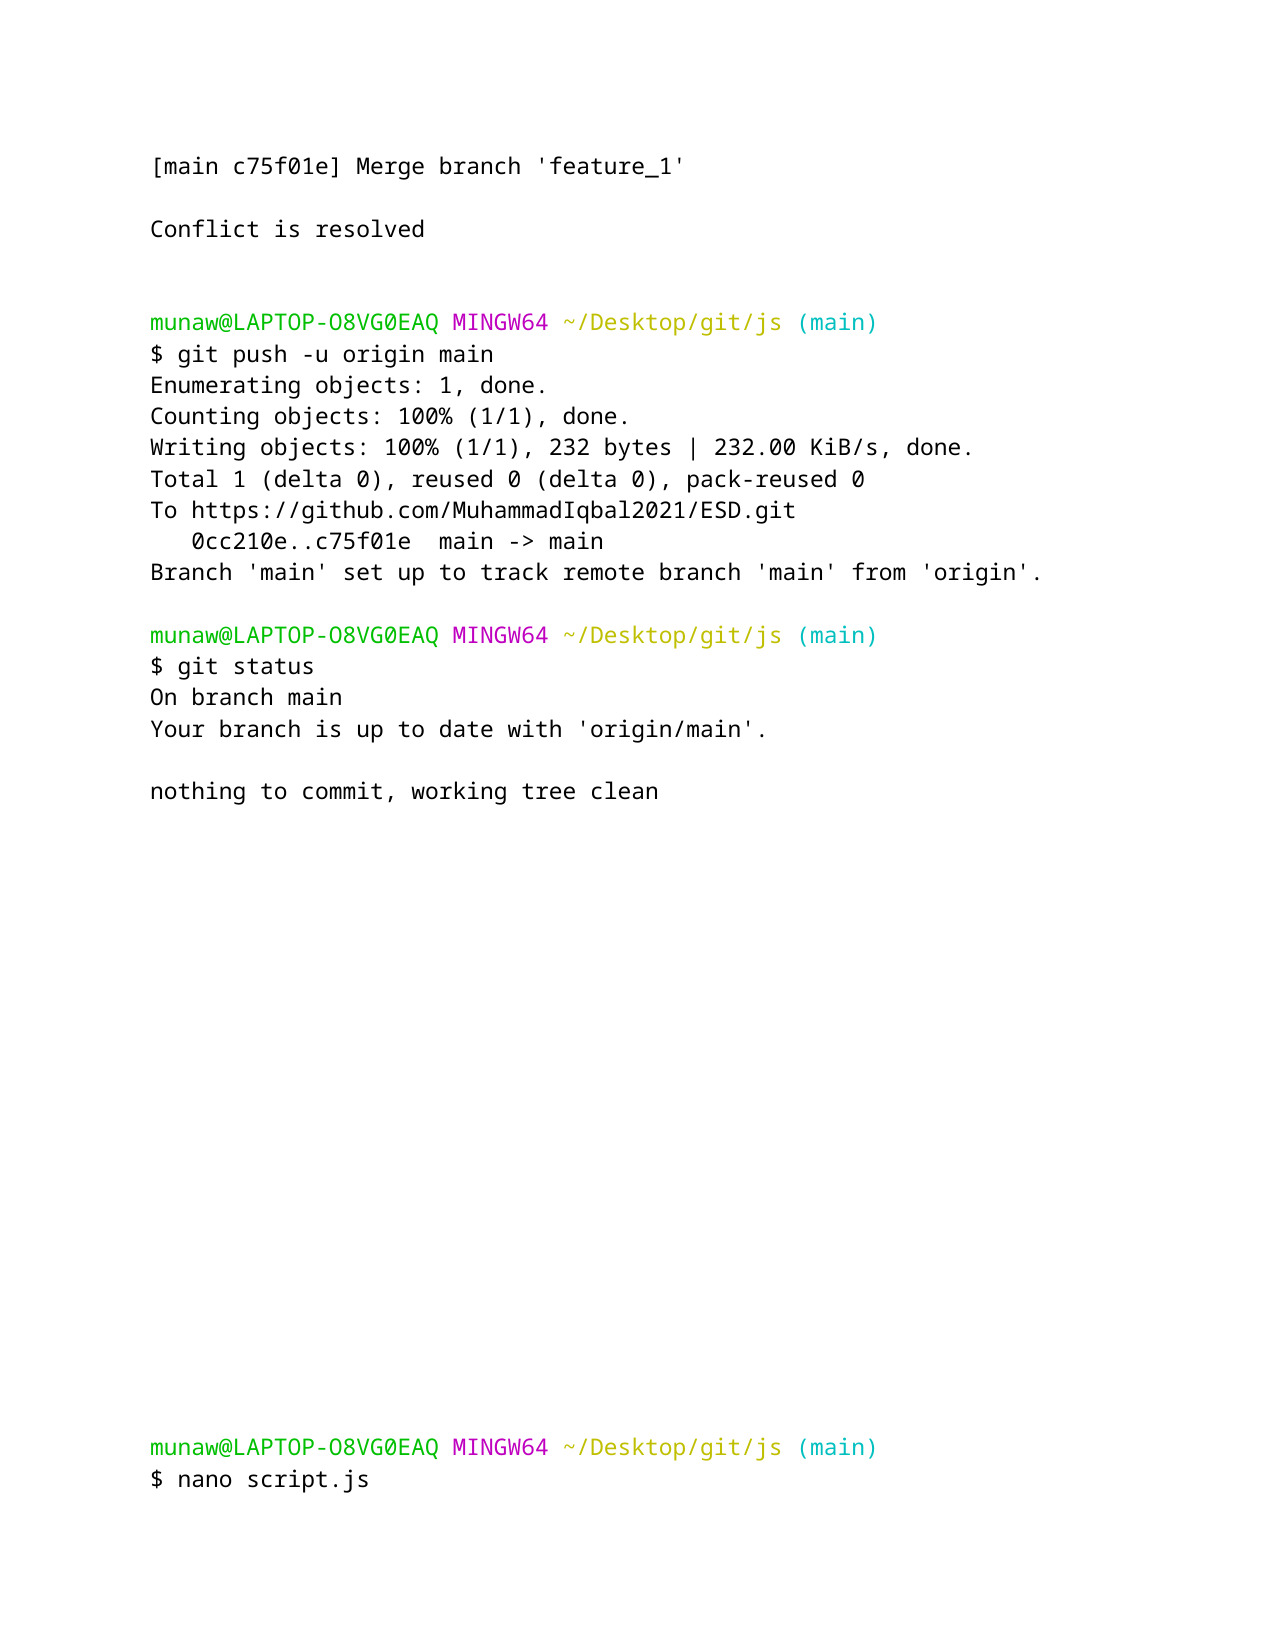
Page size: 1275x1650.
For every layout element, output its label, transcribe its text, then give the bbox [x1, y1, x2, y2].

text Conflict is resolved [150, 212, 1125, 244]
text Total 1 (delta 0), reused 0 (delta 0), pack-reused 0 [150, 462, 1125, 494]
text On branch main [150, 681, 1125, 712]
text nothing to commit, working tree clean [150, 775, 1125, 806]
text Your branch is up to date with 'origin/main'. [150, 712, 1125, 744]
text [main c75f01e] Merge branch 'feature_1' [150, 150, 1125, 181]
text Writing objects: 100% (1/1), 232 bytes | 232.00 KiB/s, done. [150, 431, 1125, 462]
text munaw@LAPTOP-O8VG0EAQ MINGW64 ~/Desktop/git/js (main) [150, 1431, 1125, 1462]
text $ git push -u origin main [150, 337, 1125, 369]
text To https://github.com/MuhammadIqbal2021/ESD.git [150, 494, 1125, 525]
text Branch 'main' set up to track remote branch 'main' from 'origin'. [150, 556, 1125, 587]
text munaw@LAPTOP-O8VG0EAQ MINGW64 ~/Desktop/git/js (main) [150, 306, 1125, 337]
text Counting objects: 100% (1/1), done. [150, 400, 1125, 431]
text Enumerating objects: 1, done. [150, 369, 1125, 400]
text 0cc210e..c75f01e main -> main [150, 525, 1125, 556]
text munaw@LAPTOP-O8VG0EAQ MINGW64 ~/Desktop/git/js (main) [150, 619, 1125, 650]
text $ nano script.js [150, 1462, 1125, 1494]
text $ git status [150, 650, 1125, 681]
